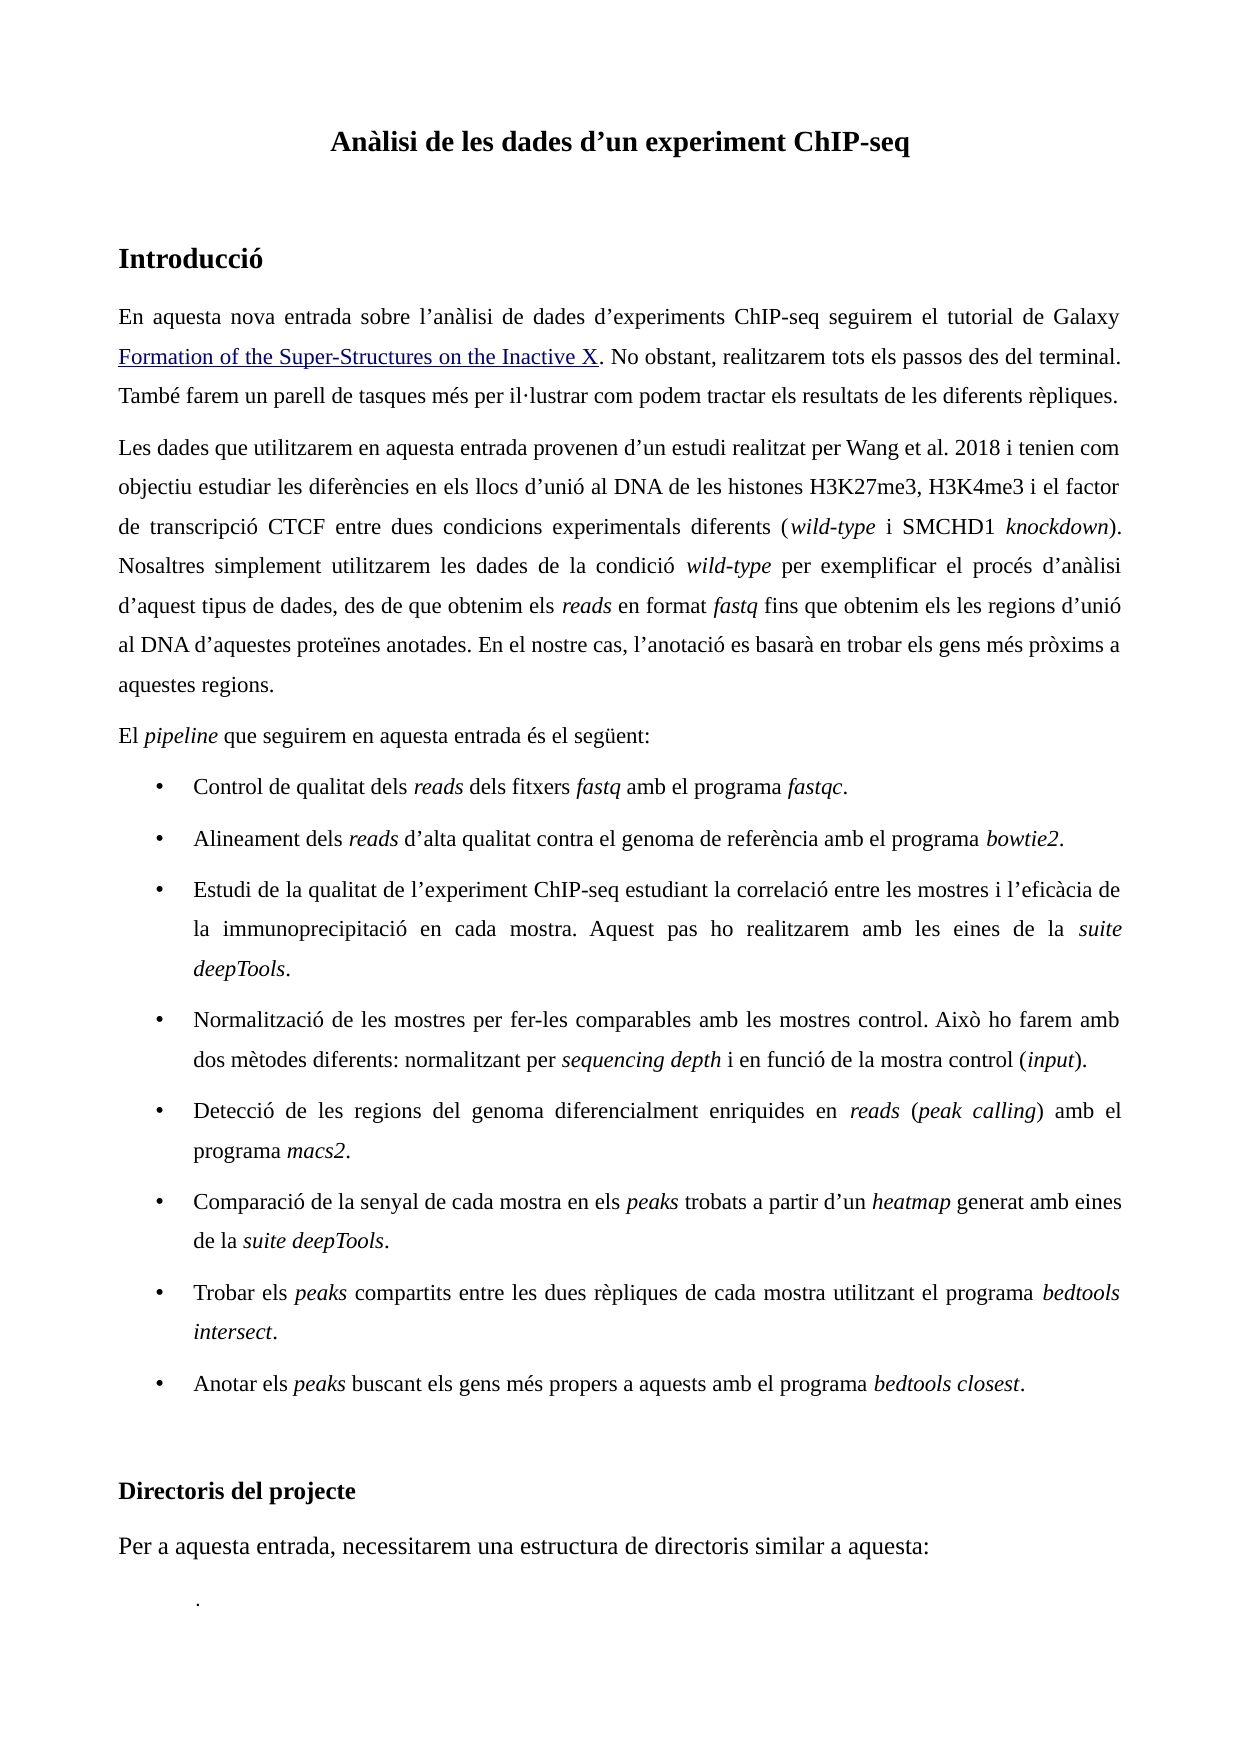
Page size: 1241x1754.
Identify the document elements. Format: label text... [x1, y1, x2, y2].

text Per a aquesta entrada, necessitarem una estructura de directoris similar a aquesta: [118, 1531, 1122, 1560]
list Control de qualitat dels reads dels fitxers fastq amb el programa fastqc. [156, 773, 1122, 800]
list Estudi de la qualitat de l’experiment ChIP-seq estudiant la correlació entre les mostres i l’eficàcia de la immunoprecipitació en cada mostra. Aquest pas ho realitzarem amb les eines de la suite deepTools. [156, 876, 1122, 981]
text Directoris del projecte [118, 1476, 1122, 1505]
text Les dades que utilitzarem en aquesta entrada provenen d’un estudi realitzat per Wang et al. 2018 i tenien com objectiu estudiar les diferències en els llocs d’unió al DNA de les histones H3K27me3, H3K4me3 i el factor de transcripció CTCF entre dues condicions experimentals diferents (wild-type i SMCHD1 knockdown). Nosaltres simplement utilitzarem les dades de la condició wild-type per exemplificar el procés d’anàlisi d’aquest tipus de dades, des de que obtenim els reads en format fastq fins que obtenim els les regions d’unió al DNA d’aquestes proteïnes anotades. En el nostre cas, l’anotació es basarà en trobar els gens més pròxims a aquestes regions. [118, 434, 1122, 697]
text El pipeline que seguirem en aquesta entrada és el següent: [118, 722, 1122, 748]
text Introducció [118, 241, 1122, 275]
list Anotar els peaks buscant els gens més propers a aquests amb el programa bedtools closest. [156, 1370, 1122, 1396]
text En aquesta nova entrada sobre l’anàlisi de dades d’experiments ChIP-seq seguirem el tutorial de Galaxy Formation of the Super-Structures on the Inactive X. No obstant, realitzarem tots els passos des del terminal. També farem un parell de tasques més per il·lustrar com podem tractar els resultats de les diferents rèpliques. [118, 303, 1122, 409]
text Anàlisi de les dades d’un experiment ChIP-seq [118, 124, 1122, 158]
list Comparació de la senyal de cada mostra en els peaks trobats a partir d’un heatmap generat amb eines de la suite deepTools. [156, 1188, 1122, 1254]
list Alineament dels reads d’alta qualitat contra el genoma de referència amb el programa bowtie2. [156, 825, 1122, 851]
text . [118, 1586, 1122, 1612]
list Detecció de les regions del genoma diferencialment enriquides en reads (peak calling) amb el programa macs2. [156, 1097, 1122, 1163]
list Normalització de les mostres per fer-les comparables amb les mostres control. Això ho farem amb dos mètodes diferents: normalitzant per sequencing depth i en funció de la mostra control (input). [156, 1006, 1122, 1072]
list Trobar els peaks compartits entre les dues rèpliques de cada mostra utilitzant el programa bedtools intersect. [156, 1279, 1122, 1345]
